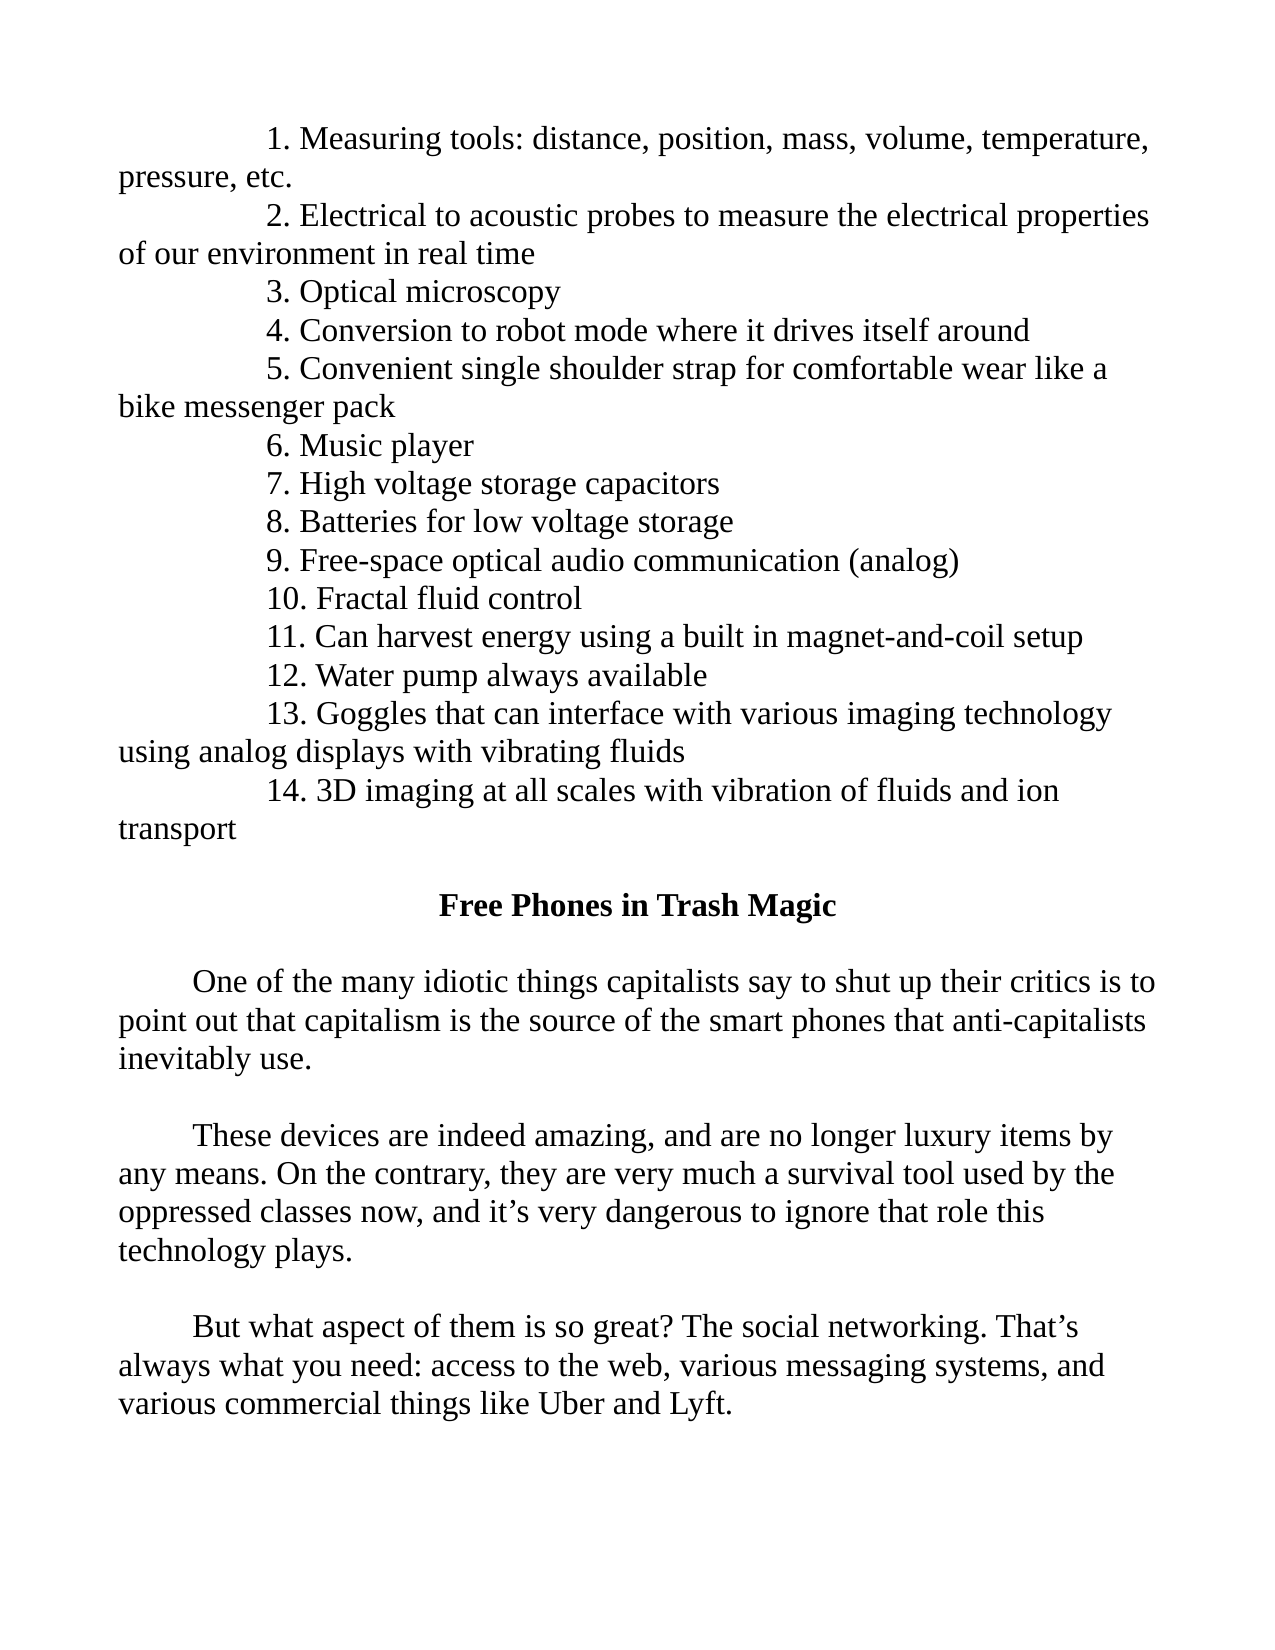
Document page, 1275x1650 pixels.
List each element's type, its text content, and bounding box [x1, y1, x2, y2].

text 10. Fractal fluid control [118, 578, 1157, 616]
text 8. Batteries for low voltage storage [118, 501, 1157, 540]
text 1. Measuring tools: distance, position, mass, volume, temperature, pressure, etc. [118, 118, 1157, 195]
text 9. Free-space optical audio communication (analog) [118, 540, 1157, 578]
text 6. Music player [118, 425, 1157, 463]
text 2. Electrical to acoustic probes to measure the electrical properties of our environment in real time [118, 195, 1157, 271]
text But what aspect of them is so great? The social networking. That’s always what you need: access to the web, various messaging systems, and various commercial things like Uber and Lyft. [118, 1306, 1157, 1421]
text 3. Optical microscopy [118, 271, 1157, 310]
text 4. Conversion to robot mode where it drives itself around [118, 310, 1157, 348]
text 7. High voltage storage capacitors [118, 463, 1157, 501]
text Free Phones in Trash Magic [118, 885, 1157, 923]
text 14. 3D imaging at all scales with vibration of fluids and ion transport [118, 770, 1157, 846]
text 5. Convenient single shoulder strap for comfortable wear like a bike messenger pack [118, 348, 1157, 425]
text 11. Can harvest energy using a built in magnet-and-coil setup [118, 616, 1157, 655]
text These devices are indeed amazing, and are no longer luxury items by any means. On the contrary, they are very much a survival tool used by the oppressed classes now, and it’s very dangerous to ignore that role this technology plays. [118, 1115, 1157, 1268]
text 12. Water pump always available [118, 655, 1157, 693]
text One of the many idiotic things capitalists say to shut up their critics is to point out that capitalism is the source of the smart phones that anti-capitalists inevitably use. [118, 961, 1157, 1076]
text 13. Goggles that can interface with various imaging technology using analog displays with vibrating fluids [118, 693, 1157, 770]
